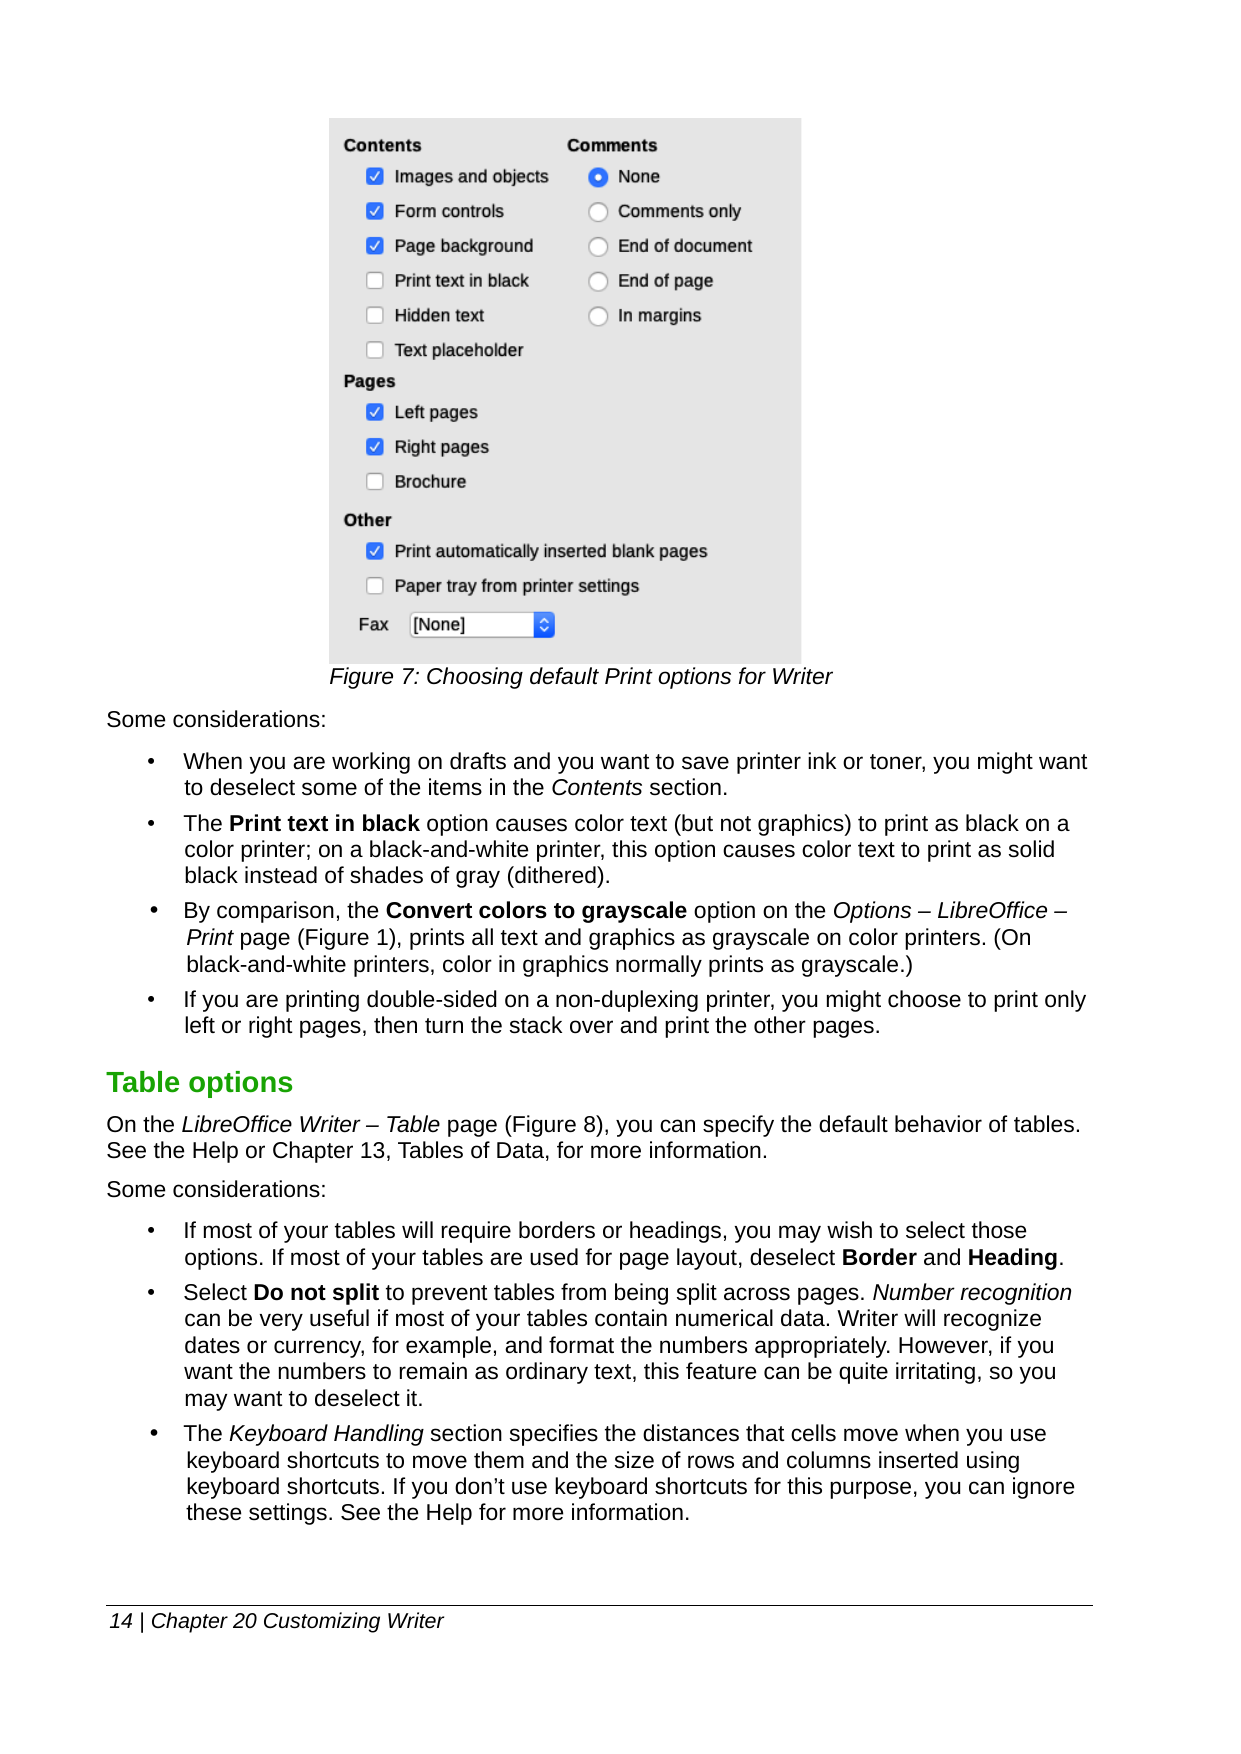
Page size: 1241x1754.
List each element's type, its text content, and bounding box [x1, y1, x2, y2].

list Some considerations: [106, 1176, 1093, 1202]
picture [329, 118, 802, 664]
list If you are printing double-sided on a non-duplexing printer, you might choose to print only left or right pages, then turn the stack over and print the other pages. [144, 983, 1093, 1042]
list By comparison, the Convert colors to grayscale option on the Options – LibreOffice – Print page (Figure 1), prints all text and graphics as grayscale on color printers. (On black-and-white printers, color in graphics normally prints as grayscale.) [144, 894, 1093, 977]
list The Keyboard Handling section specifies the distances that cells move when you use keyboard shortcuts to move them and the size of rows and columns inserted using keyboard shortcuts. If you don’t use keyboard shortcuts for this purpose, you can ignore these settings. See the Help for more information. [144, 1417, 1093, 1528]
list If most of your tables will require borders or headings, you may wish to select those options. If most of your tables are used for page layout, deselect Border and Heading. [144, 1214, 1093, 1270]
subtitle Table options [106, 1065, 1093, 1099]
list When you are working on drafts and you want to save printer ink or toner, you might want to deselect some of the items in the Contents section. [144, 745, 1093, 801]
list The Print text in black option causes color text (but not graphics) to print as black on a color printer; on a black-and-white printer, this option causes color text to print as solid black instead of shades of gray (dithered). [144, 807, 1093, 889]
text Figure 7: Choosing default Print options for Writer [329, 118, 870, 689]
list Select Do not split to prevent tables from being split across pages. Number recognition can be very useful if most of your tables contain numerical data. Writer will recognize dates or currency, for example, and format the numbers appropriately. However, if you want the numbers to remain as ordinary text, this feature can be quite irritating, so you may want to deselect it. [144, 1276, 1093, 1411]
list Some considerations: [106, 706, 1093, 733]
text On the LibreOffice Writer – Table page (Figure 8), you can specify the default behavior of tables. See the Help or Chapter 13, Tables of Data, for more information. [106, 1111, 1093, 1163]
